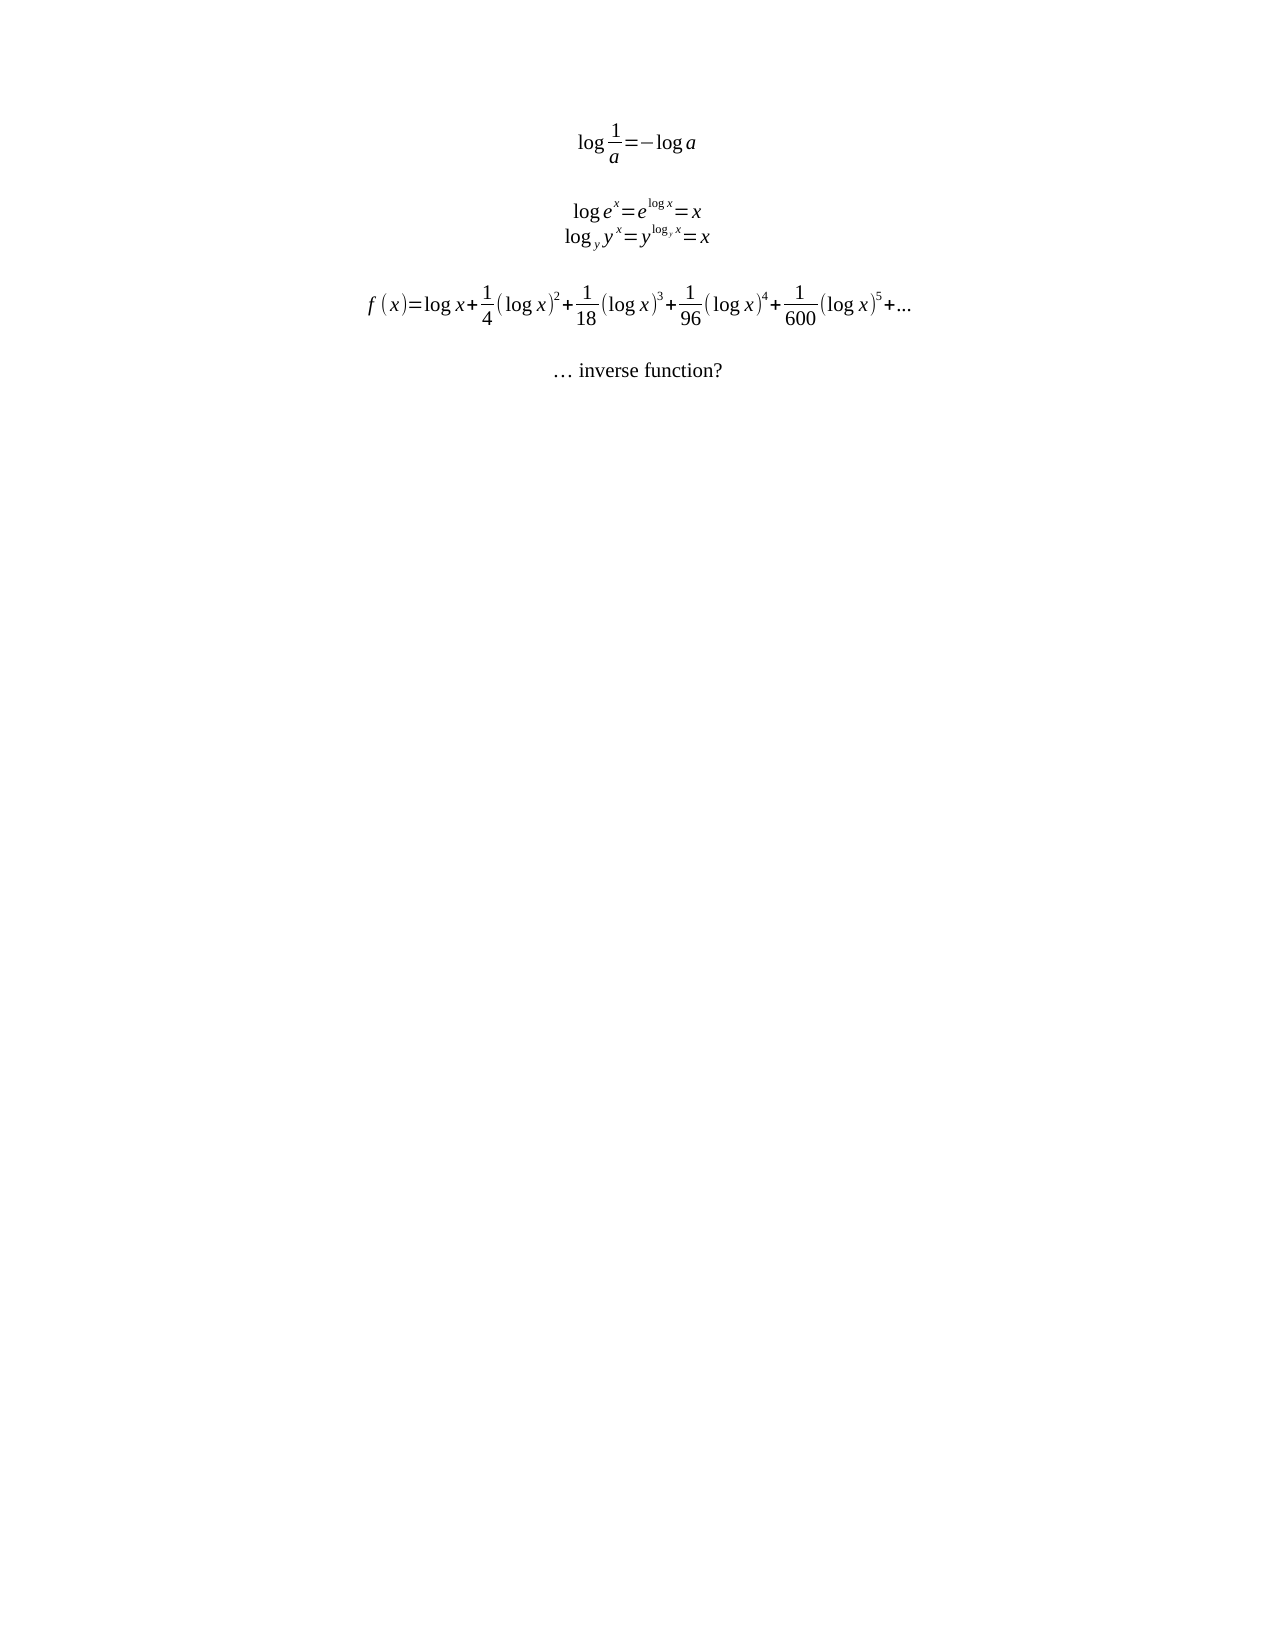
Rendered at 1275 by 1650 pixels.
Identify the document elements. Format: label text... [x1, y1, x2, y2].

text … inverse function? [118, 358, 1157, 382]
